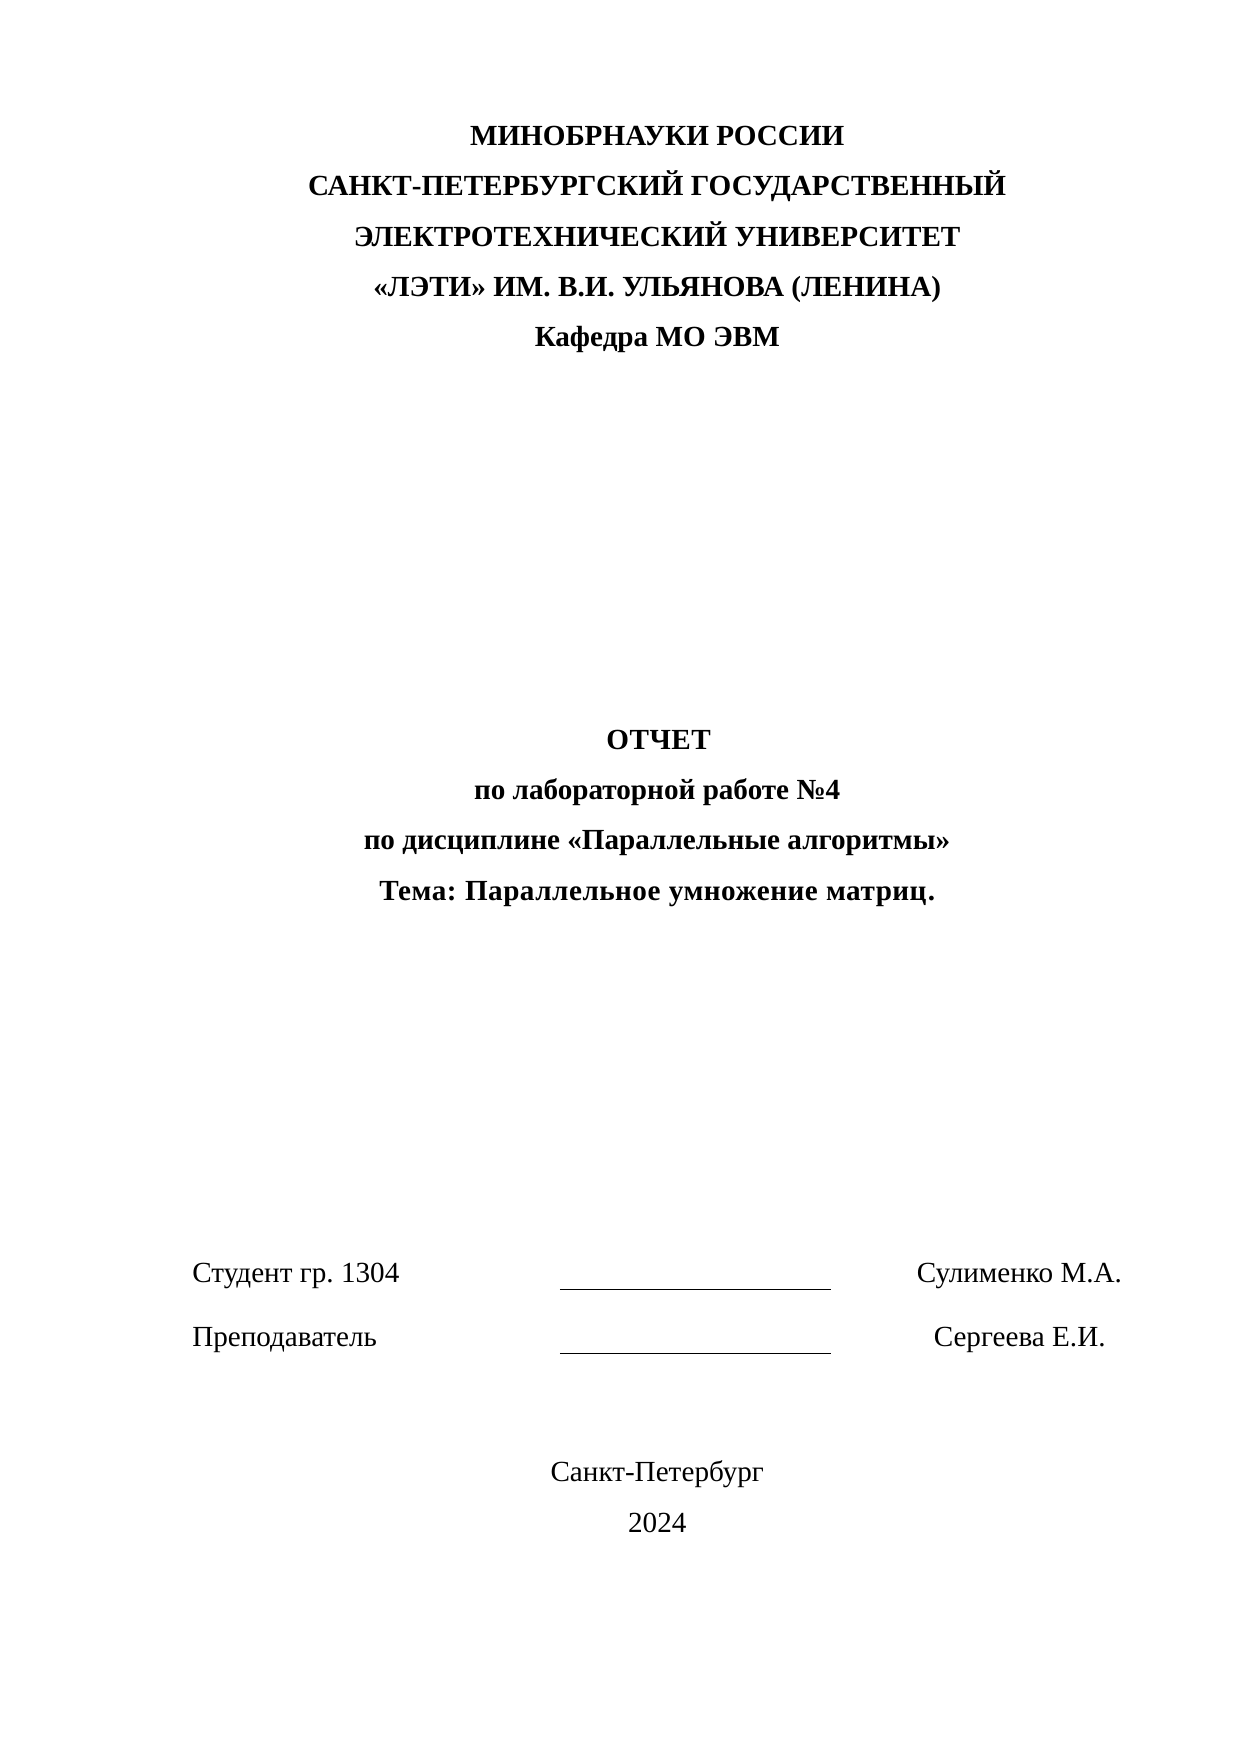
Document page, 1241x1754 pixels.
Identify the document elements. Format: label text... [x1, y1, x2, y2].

text 2024 [118, 1505, 1122, 1538]
text электротехнический университет [118, 219, 1122, 252]
text Кафедра МО ЭВМ [118, 319, 1122, 353]
table_cell [560, 1290, 831, 1353]
text по дисциплине «Параллельные алгоритмы» [118, 822, 1122, 856]
text «ЛЭТИ» им. В.И. Ульянова (Ленина) [118, 269, 1122, 303]
table_cell Преподаватель [107, 1289, 560, 1353]
text Санкт-Петербург [118, 1454, 1122, 1488]
table_header [560, 1225, 831, 1289]
text по лабораторной работе №4 [118, 772, 1122, 806]
text Санкт-Петербургский государственный [118, 168, 1122, 202]
table_header Сулименко М.А. [831, 1225, 1133, 1289]
table_cell Сергеева Е.И. [831, 1289, 1133, 1353]
table_header Студент гр. 1304 [107, 1225, 560, 1289]
text отчет [118, 722, 1122, 755]
text МИНОБРНАУКИ РОССИИ [118, 118, 1122, 152]
text Тема: Параллельное умножение матриц. [118, 873, 1122, 906]
